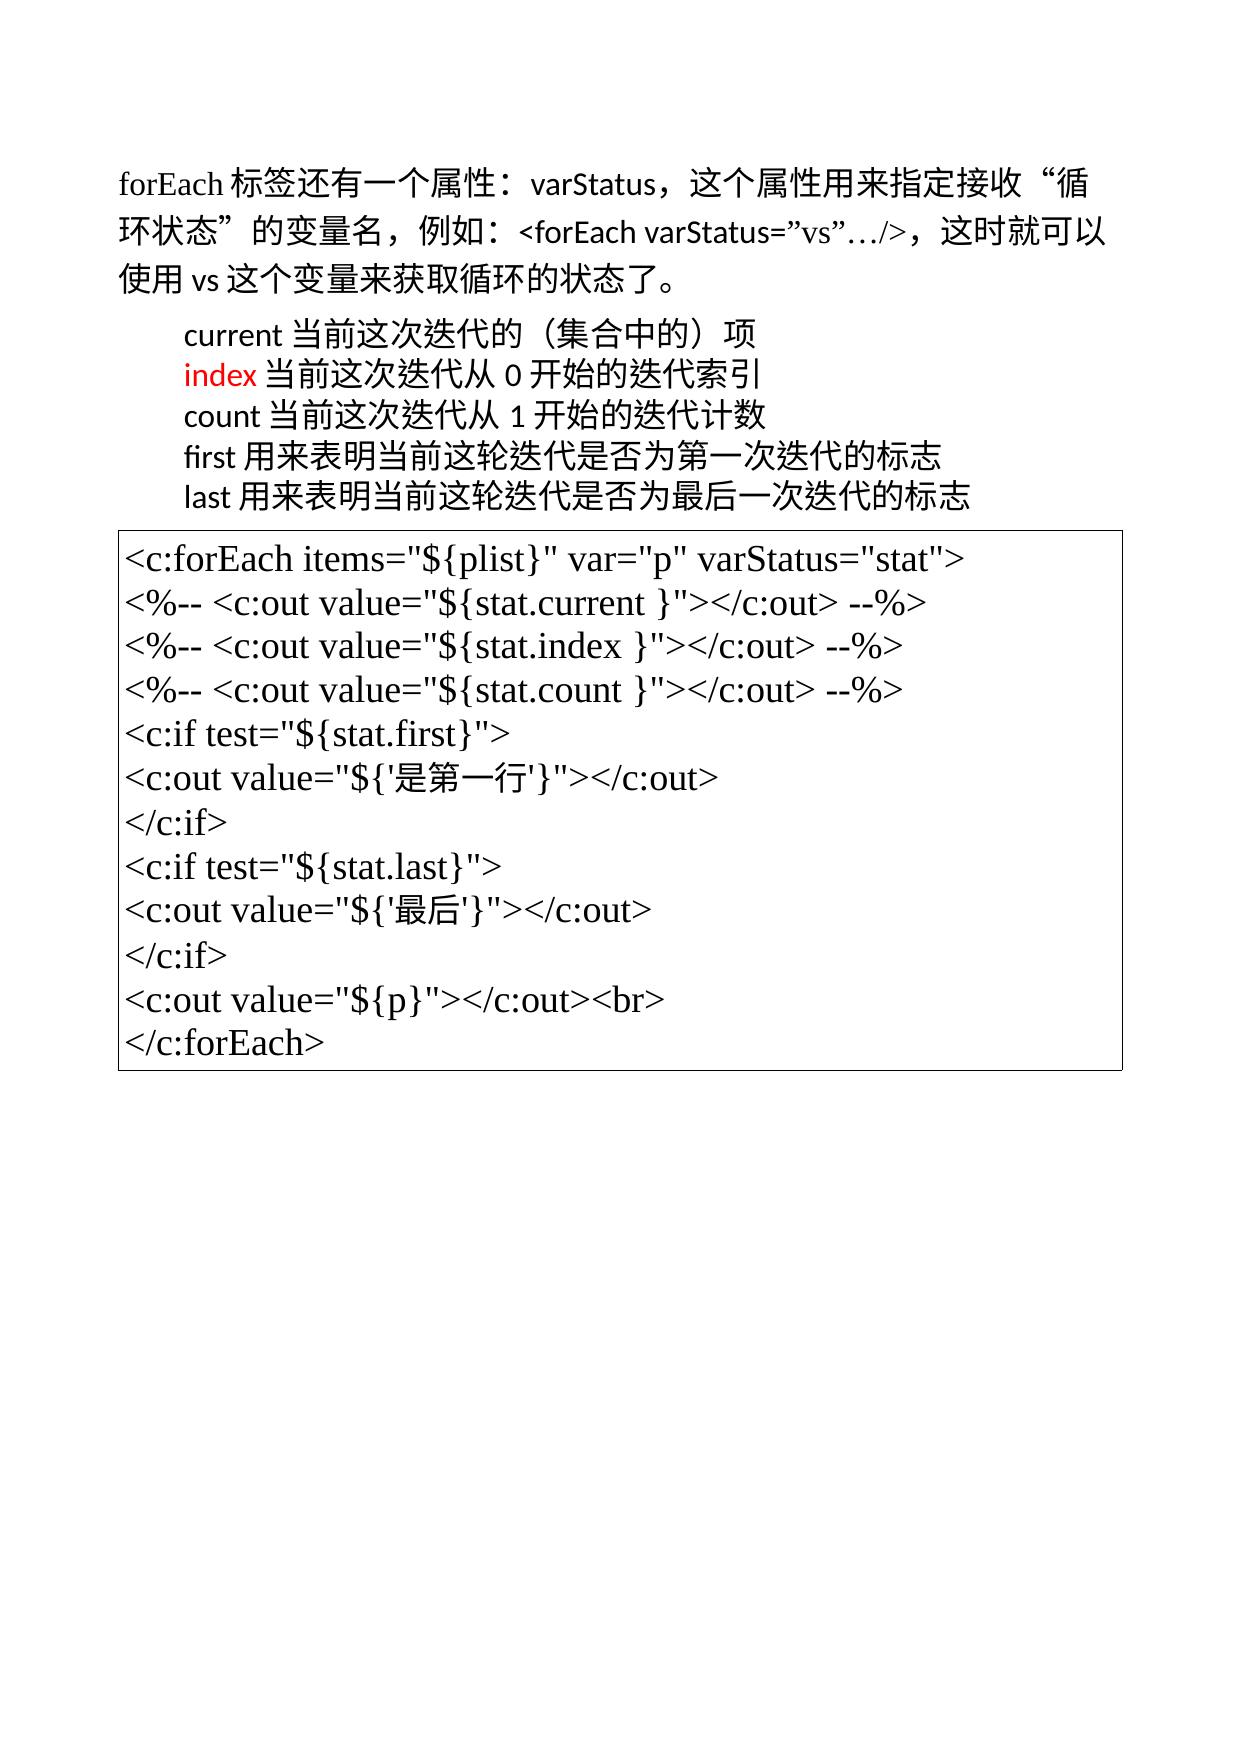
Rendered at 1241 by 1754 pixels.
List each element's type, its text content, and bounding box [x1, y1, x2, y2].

text current当前这次迭代的（集合中的）项 index当前这次迭代从 0 开始的迭代索引 count当前这次迭代从 1 开始的迭代计数 first用来表明当前这轮迭代是否为第一次迭代的标志 last用来表明当前这轮迭代是否为最后一次迭代的标志 [184, 314, 1122, 517]
table_header <c:forEach items="${plist}" var="p" varStatus="stat"> <%-- <c:out value="${stat.current }"></c:out> --%> <%-- <c:out value="${stat.index }"></c:out> --%> <%-- <c:out value="${stat.count }"></c:out> --%> <c:if test="${stat.first}"> <c:out value="${'是第一行'}"></c:out> </c:if> <c:if test="${stat.last}"> <c:out value="${'最后'}"></c:out> </c:if> <c:out value="${p}"></c:out><br> </c:forEach> [119, 531, 1122, 1070]
text forEach标签还有一个属性：varStatus，这个属性用来指定接收“循环状态”的变量名，例如：<forEach varStatus=”vs”…/>，这时就可以使用vs这个变量来获取循环的状态了。 [118, 156, 1122, 301]
